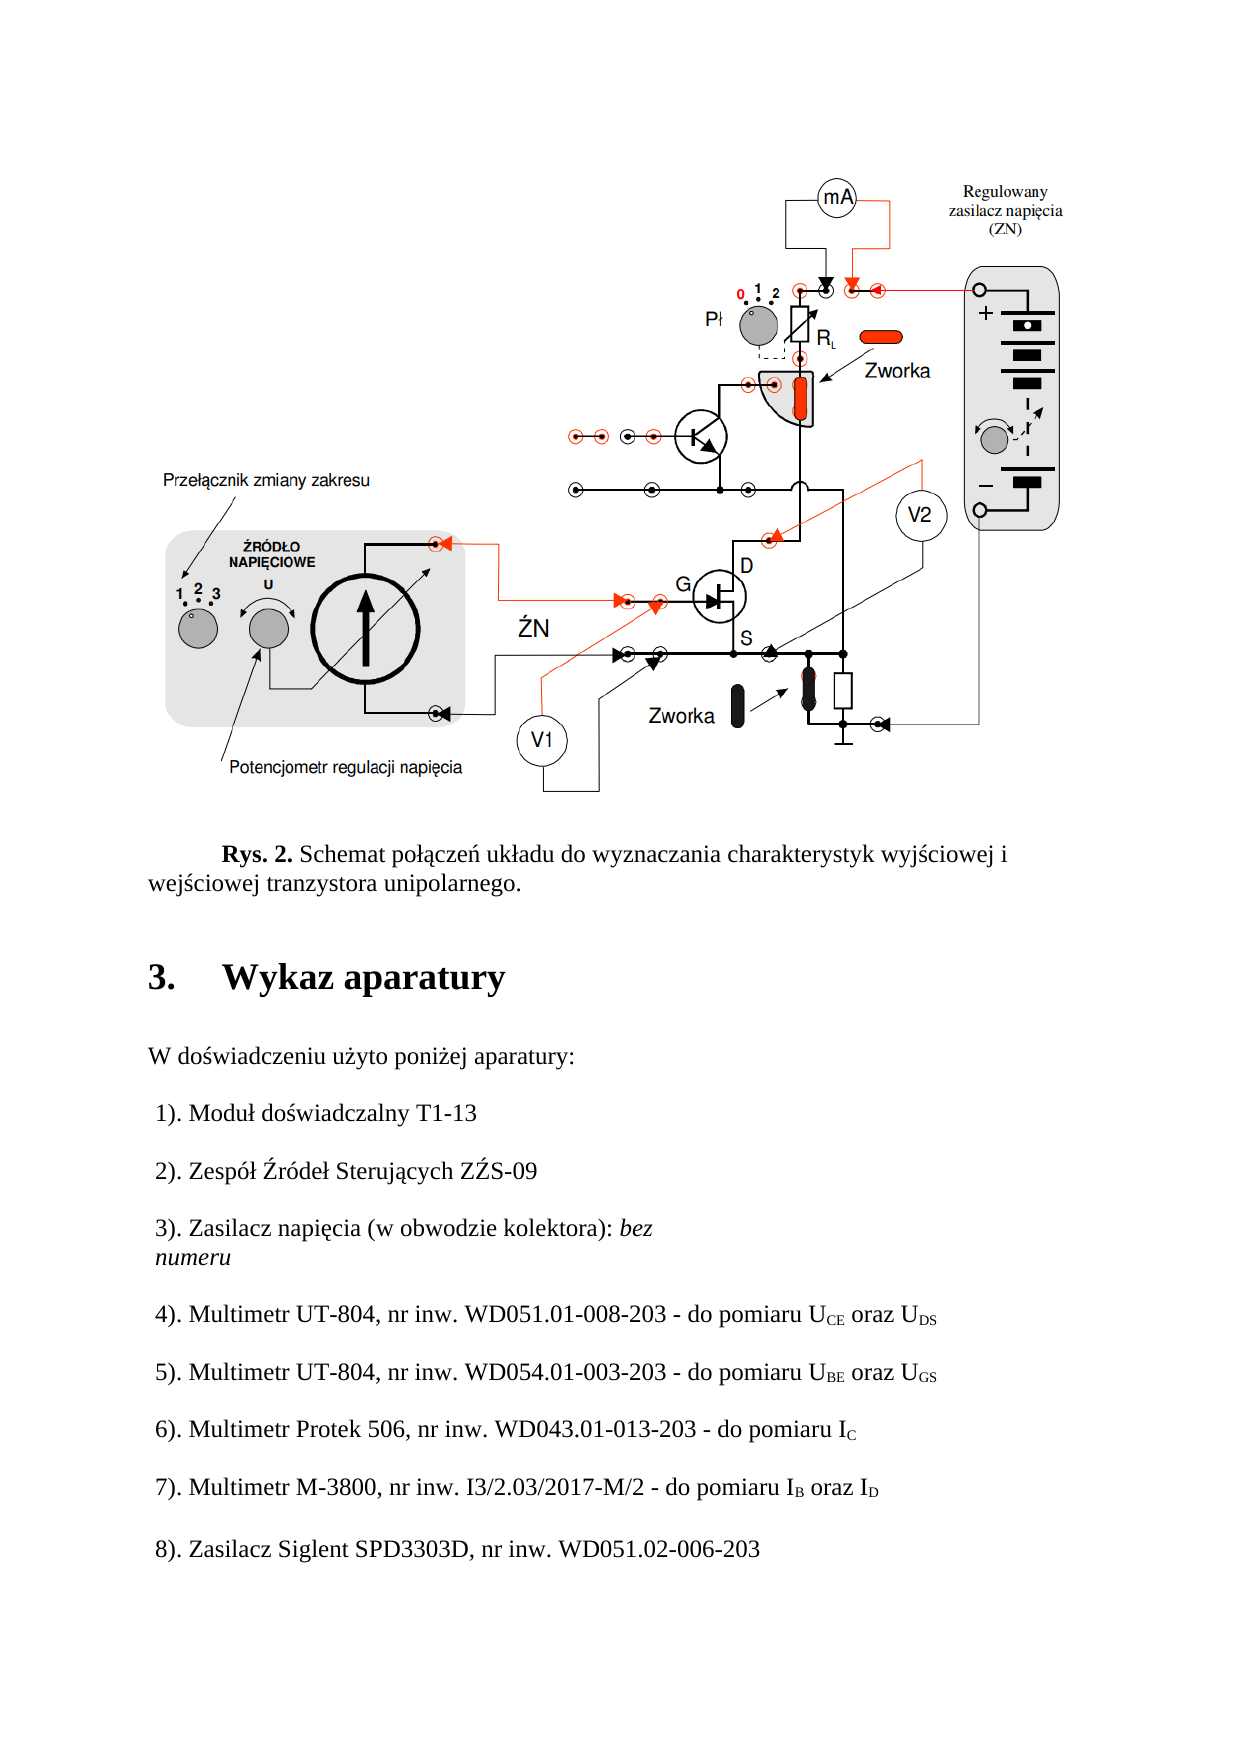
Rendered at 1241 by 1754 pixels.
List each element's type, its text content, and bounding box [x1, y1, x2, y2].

table_cell [850, 1156, 1031, 1213]
table_cell 3). Zasilacz napięcia (w obwodzie kolektora): bez numeru [148, 1213, 1031, 1299]
table_cell 4). Multimetr UT-804, nr inw. WD051.01-008-203 - do pomiaru UCE oraz UDS [148, 1300, 1210, 1357]
text W doświadczeniu użyto poniżej aparatury: [148, 1041, 1093, 1069]
table_header 1). Moduł doświadczalny T1-13 [148, 1070, 669, 1156]
table_cell 2). Zespół Źródeł Sterujących ZŹS-09 [148, 1156, 850, 1213]
picture [147, 147, 1093, 811]
table_cell 7). Multimetr M-3800, nr inw. I3/2.03/2017-M/2 - do pomiaru IB oraz ID [148, 1472, 1210, 1529]
table_header [1031, 1070, 1210, 1156]
text Rys. 2. Schemat połączeń układu do wyznaczania charakterystyk wyjściowej i wejściowej tranzystora unipolarnego. [148, 839, 1093, 897]
table_cell 6). Multimetr Protek 506, nr inw. WD043.01-013-203 - do pomiaru IC [148, 1415, 1210, 1472]
table_cell 8). Zasilacz Siglent SPD3303D, nr inw. WD051.02-006-203 [148, 1530, 1210, 1562]
table_header [850, 1070, 1031, 1156]
table_header [669, 1070, 850, 1156]
table_cell 5). Multimetr UT-804, nr inw. WD054.01-003-203 - do pomiaru UBE oraz UGS [148, 1357, 1210, 1414]
text 3. Wykaz aparatury [148, 954, 1093, 998]
table_cell [1031, 1156, 1210, 1213]
table_cell [1031, 1213, 1210, 1299]
